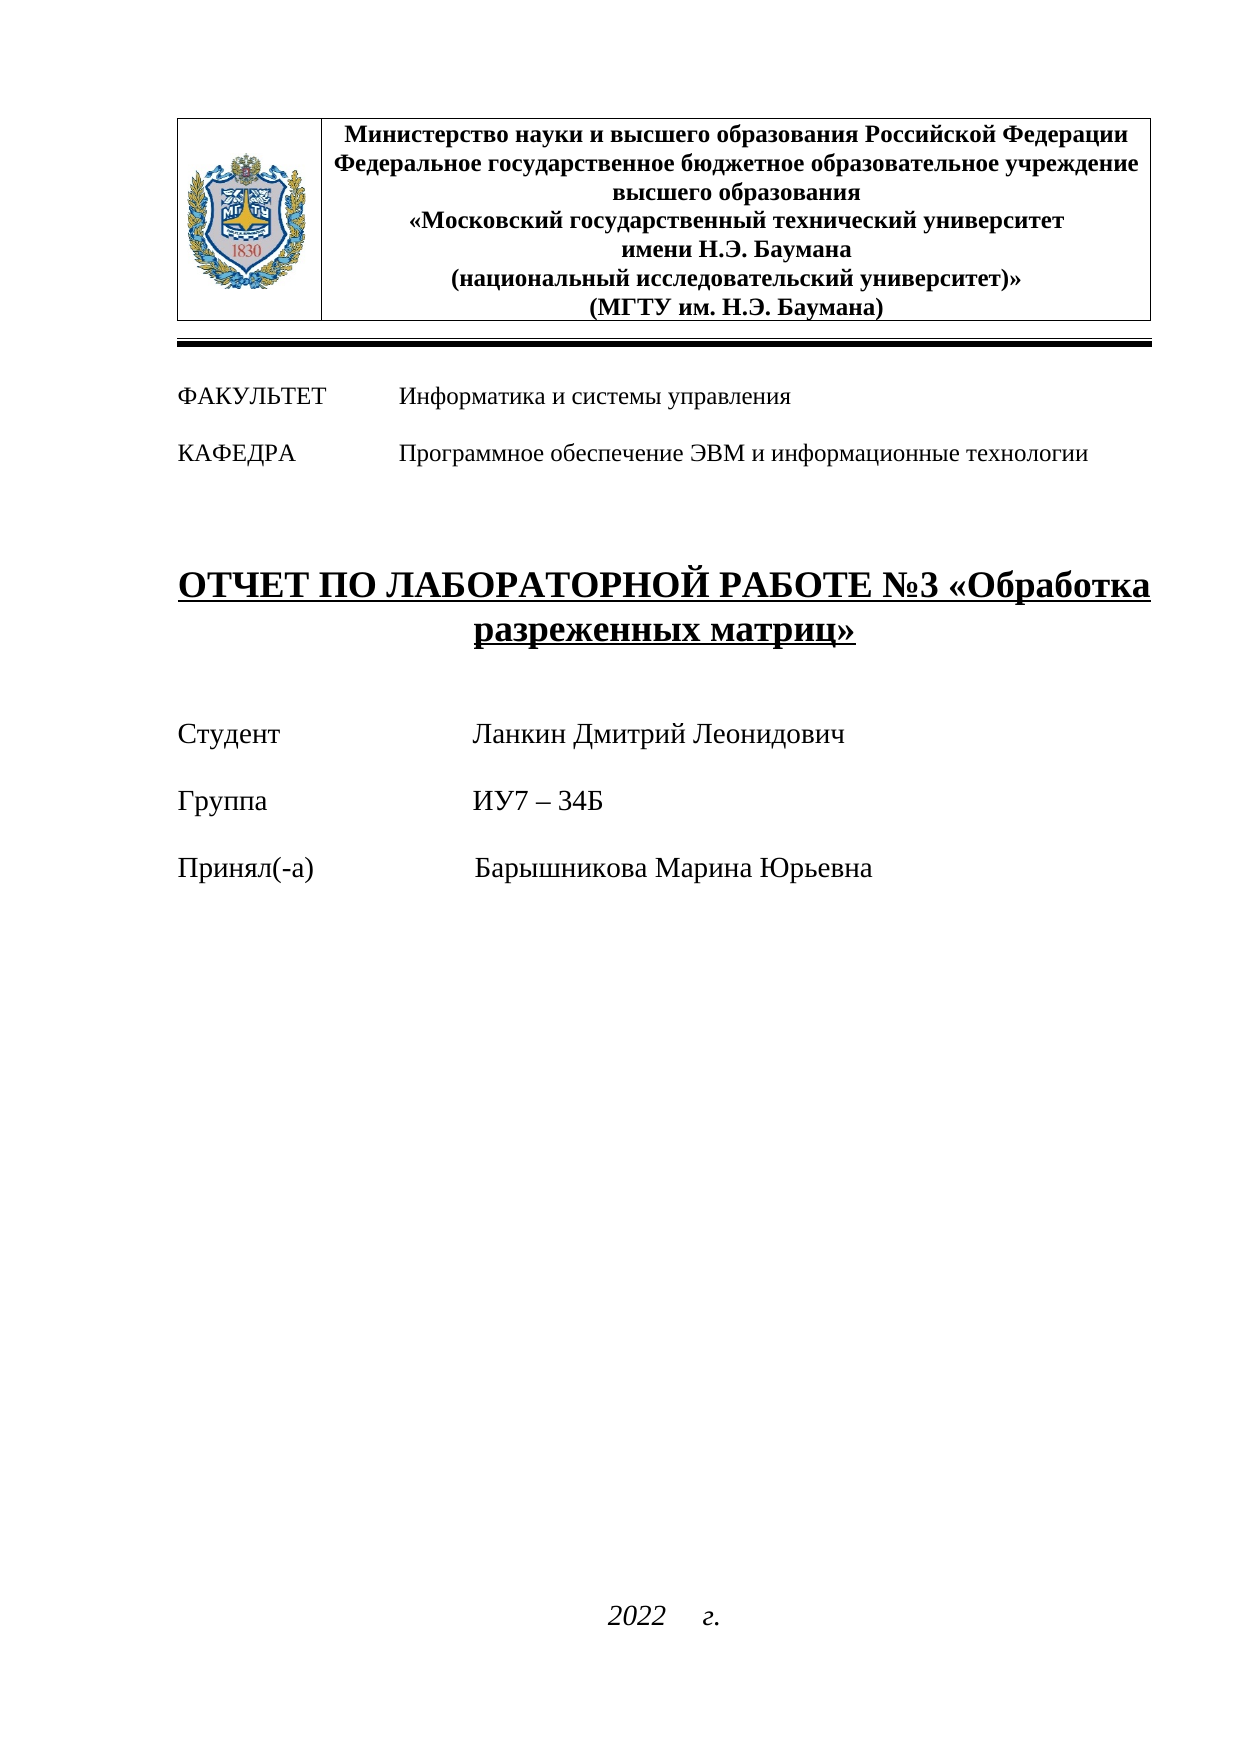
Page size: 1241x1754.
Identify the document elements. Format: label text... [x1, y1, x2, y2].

text 2022 г. [177, 1598, 1152, 1631]
text Принял(-а) Барышникова Марина Юрьевна [177, 850, 1152, 884]
text Студент Ланкин Дмитрий Леонидович [177, 716, 1152, 750]
text ОТЧЕТ ПО ЛАБОРАТОРНОЙ РАБОТЕ №3 «Обработка разреженных матриц» [177, 563, 1152, 649]
table_header [178, 119, 321, 320]
text ФАКУЛЬТЕТ Информатика и системы управления [177, 381, 1152, 409]
table_header Министерство науки и высшего образования Российской Федерации Федеральное государственное бюджетное образовательное учреждение высшего образования «Московский государственный технический университет имени Н.Э. Баумана (национальный исследовательский университет)» (МГТУ им. Н.Э. Баумана) [322, 119, 1150, 320]
text Группа ИУ7 – 34Б [177, 783, 1152, 817]
picture [196, 153, 307, 290]
text КАФЕДРА Программное обеспечение ЭВМ и информационные технологии [177, 438, 1152, 467]
